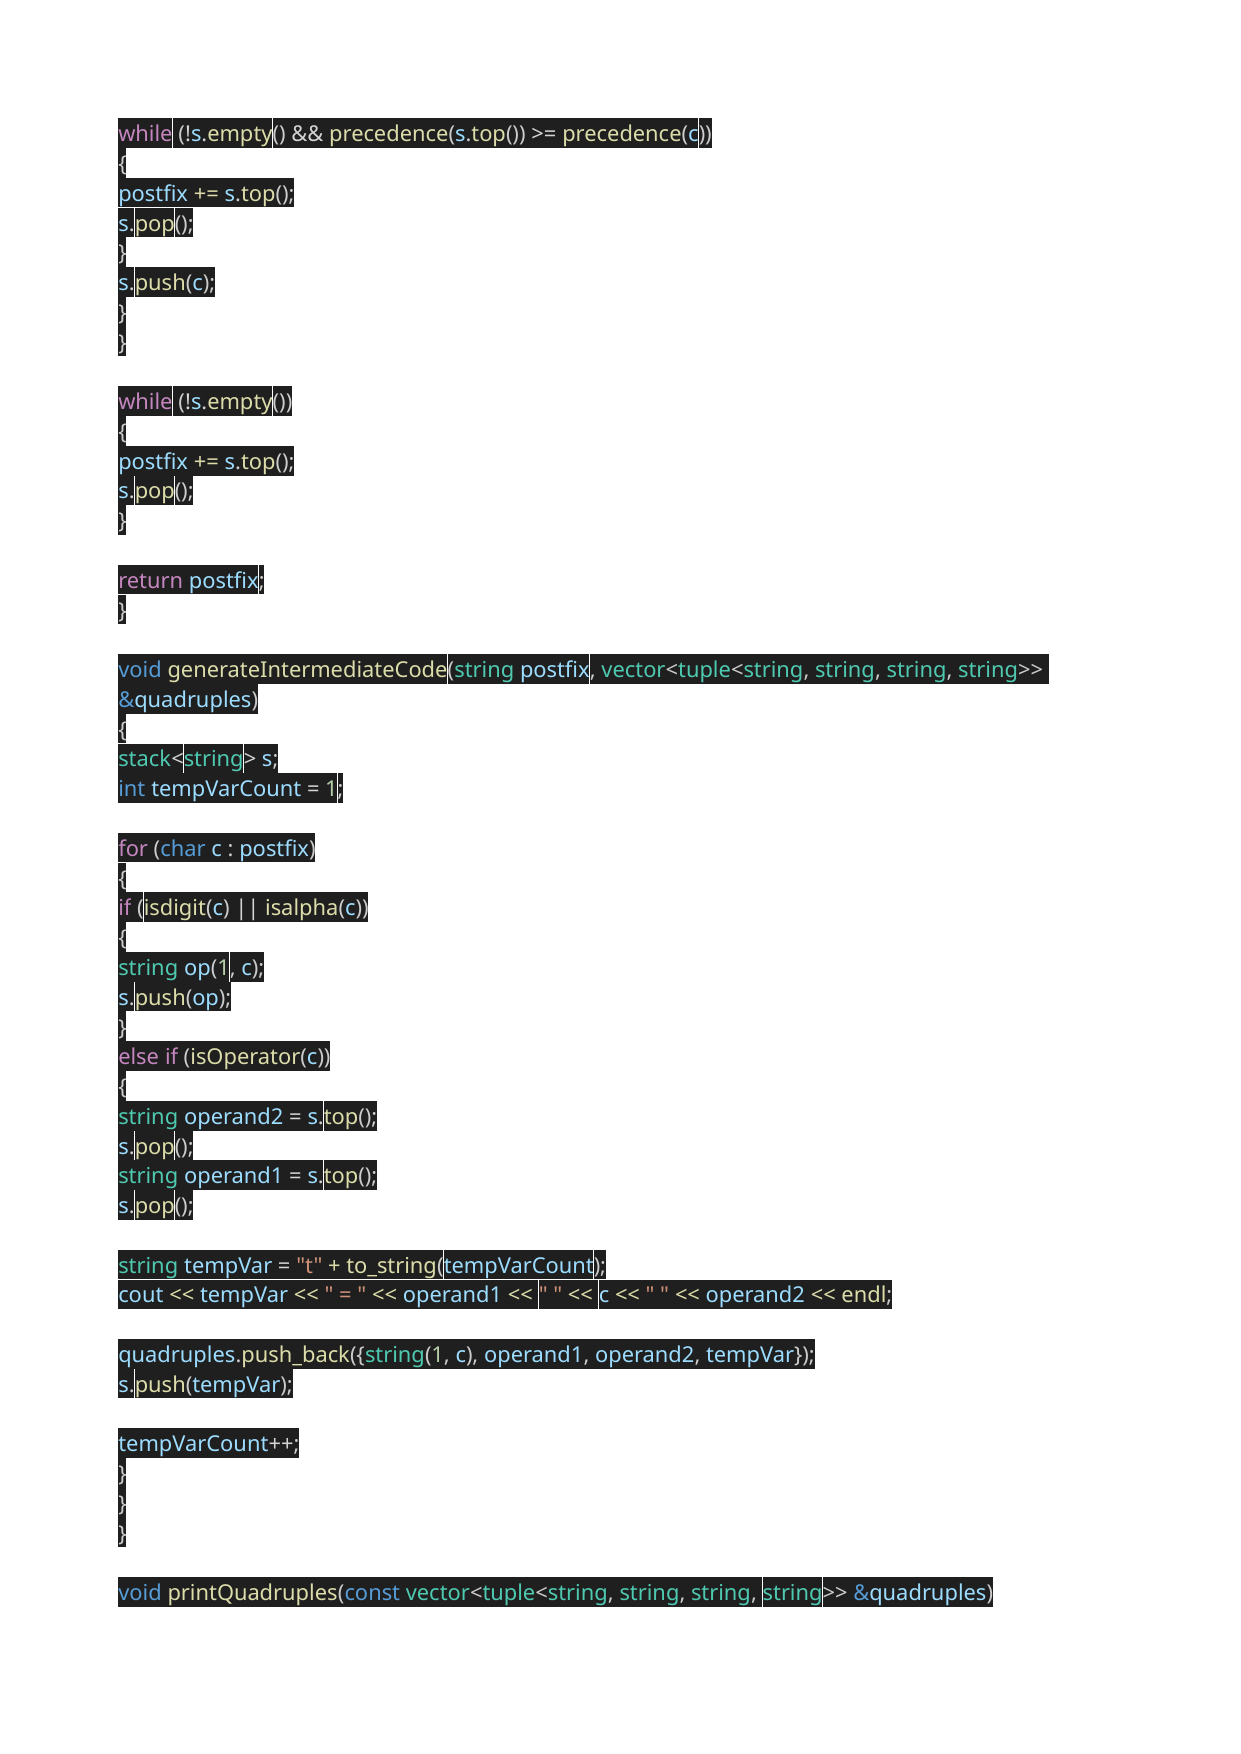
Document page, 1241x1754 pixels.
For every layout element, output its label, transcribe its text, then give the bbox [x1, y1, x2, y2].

text } [118, 594, 1122, 624]
text s.pop(); [118, 476, 1122, 505]
text } [118, 1518, 1122, 1547]
text string op(1, c); [118, 952, 1122, 982]
text s.push(c); [118, 267, 1122, 297]
text { [118, 1071, 1122, 1101]
text s.pop(); [118, 207, 1122, 237]
text s.push(op); [118, 982, 1122, 1011]
text quadruples.push_back({string(1, c), operand1, operand2, tempVar}); [118, 1339, 1122, 1369]
text void printQuadruples(const vector<tuple<string, string, string, string>> &quadruples) [118, 1577, 1122, 1607]
text tempVarCount++; [118, 1428, 1122, 1458]
text string operand1 = s.top(); [118, 1160, 1122, 1190]
text } [118, 505, 1122, 535]
text for (char c : postfix) [118, 833, 1122, 862]
text s.push(tempVar); [118, 1369, 1122, 1398]
text s.pop(); [118, 1190, 1122, 1220]
text { [118, 148, 1122, 178]
text s.pop(); [118, 1131, 1122, 1160]
text { [118, 922, 1122, 952]
text } [118, 1488, 1122, 1518]
text int tempVarCount = 1; [118, 773, 1122, 803]
text while (!s.empty() && precedence(s.top()) >= precedence(c)) [118, 118, 1122, 148]
text while (!s.empty()) [118, 386, 1122, 416]
text { [118, 416, 1122, 446]
text { [118, 714, 1122, 743]
text cout << tempVar << " = " << operand1 << " " << c << " " << operand2 << endl; [118, 1279, 1122, 1309]
text } [118, 297, 1122, 327]
text } [118, 1011, 1122, 1041]
text stack<string> s; [118, 743, 1122, 773]
text string operand2 = s.top(); [118, 1101, 1122, 1131]
text else if (isOperator(c)) [118, 1041, 1122, 1071]
text void generateIntermediateCode(string postfix, vector<tuple<string, string, string, string>> &quadruples) [118, 654, 1122, 714]
text if (isdigit(c) || isalpha(c)) [118, 892, 1122, 922]
text } [118, 1458, 1122, 1488]
text } [118, 237, 1122, 267]
text return postfix; [118, 565, 1122, 594]
text postfix += s.top(); [118, 446, 1122, 476]
text } [118, 327, 1122, 356]
text postfix += s.top(); [118, 178, 1122, 207]
text { [118, 862, 1122, 892]
text string tempVar = "t" + to_string(tempVarCount); [118, 1250, 1122, 1279]
